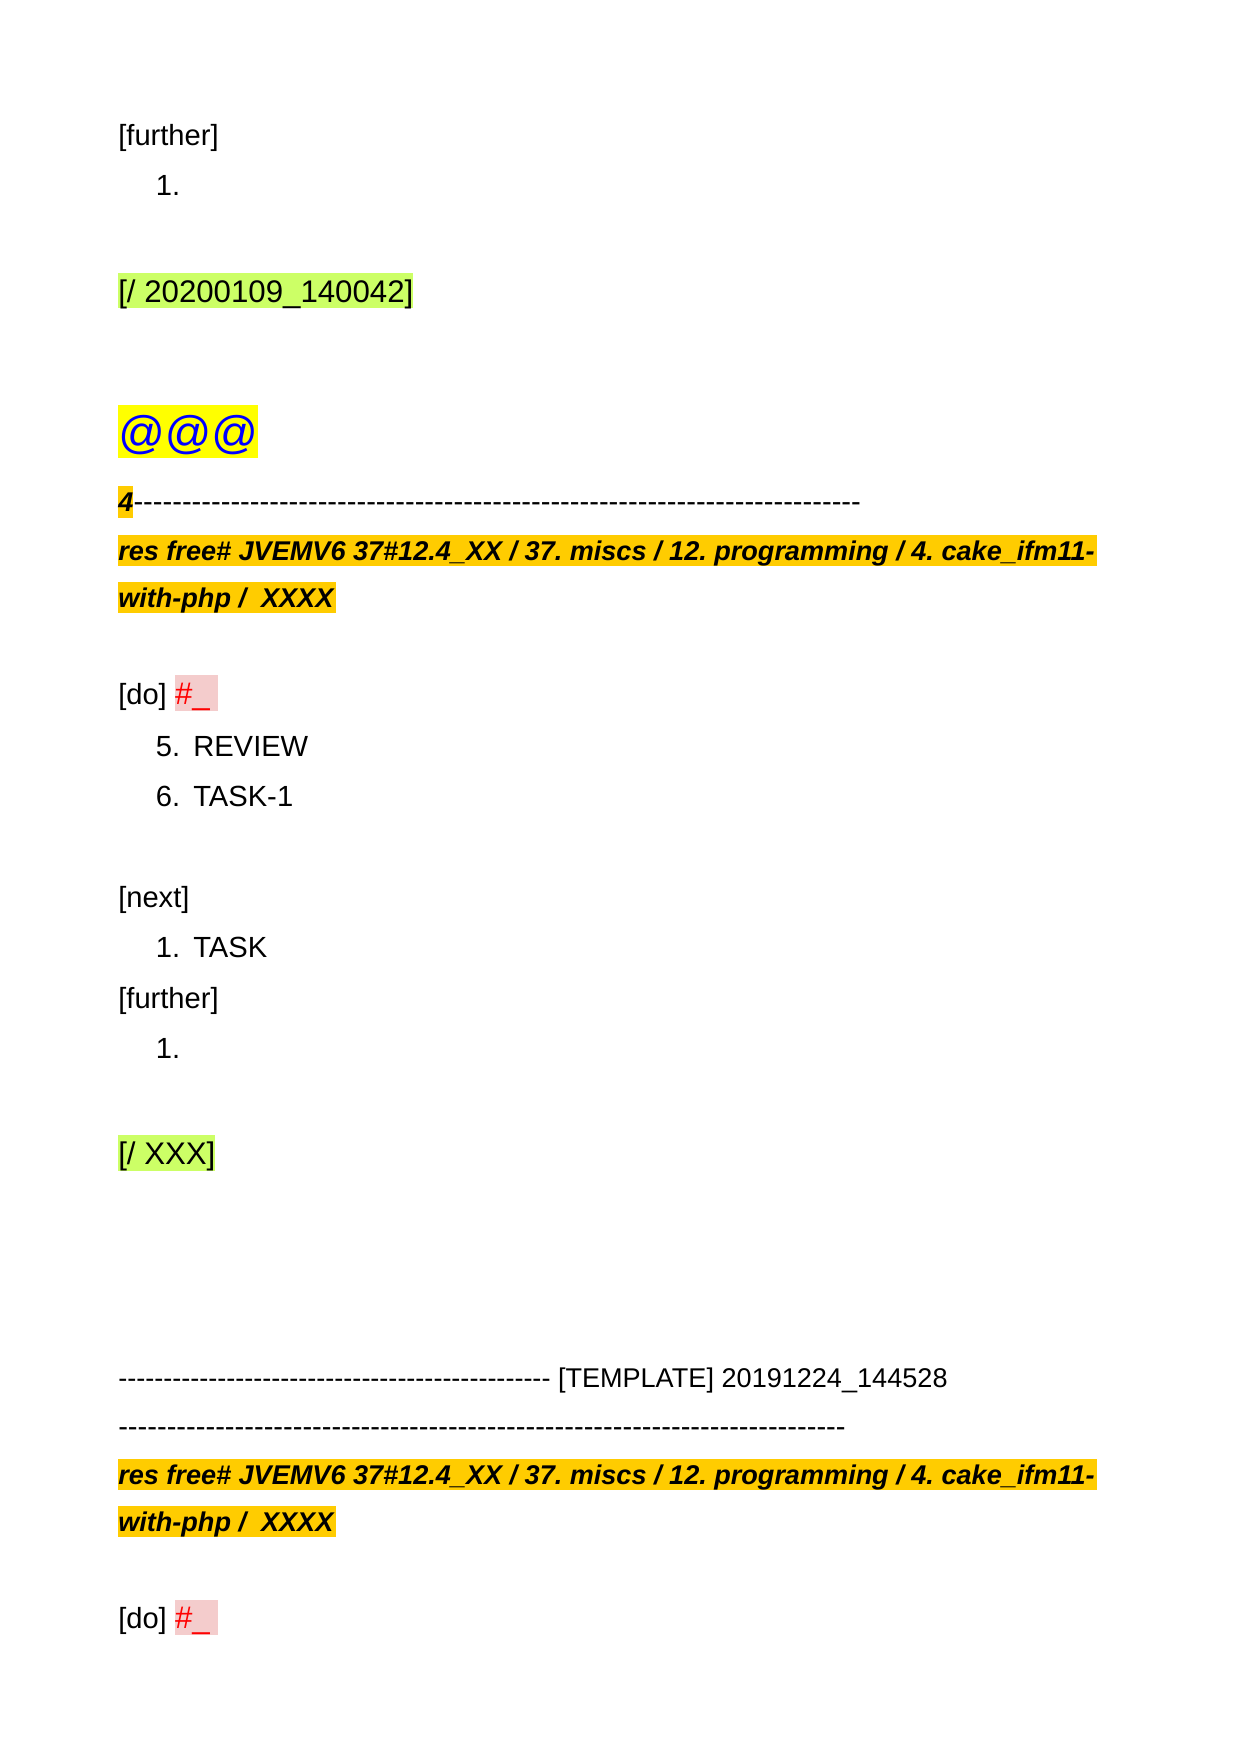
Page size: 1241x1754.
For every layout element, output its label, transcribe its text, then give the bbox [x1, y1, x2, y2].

text @@@ [118, 405, 1122, 458]
text [do] #_ [118, 675, 1122, 711]
list TASK [156, 930, 1122, 964]
text [further] [118, 118, 1122, 152]
text [further] [118, 981, 1122, 1014]
text [/ 20200109_140042] [118, 219, 1122, 308]
text ------------------------------------------------ [TEMPLATE] 20191224_144528 [118, 1362, 1122, 1393]
text res free# JVEMV6 37#12.4_XX / 37. miscs / 12. programming / 4. cake_ifm11-with-php / XXXX [118, 1459, 1122, 1537]
text [do] #_ [118, 1599, 1122, 1635]
text [/ XXX] [118, 1081, 1122, 1171]
text res free# JVEMV6 37#12.4_XX / 37. miscs / 12. programming / 4. cake_ifm11-with-php / XXXX [118, 535, 1122, 613]
list TASK-1 [156, 779, 1122, 813]
text --------------------------------------------------------------------------- [118, 1408, 1122, 1442]
text 4--------------------------------------------------------------------------- [118, 484, 1122, 518]
list REVIEW [156, 729, 1122, 763]
text [next] [118, 880, 1122, 914]
